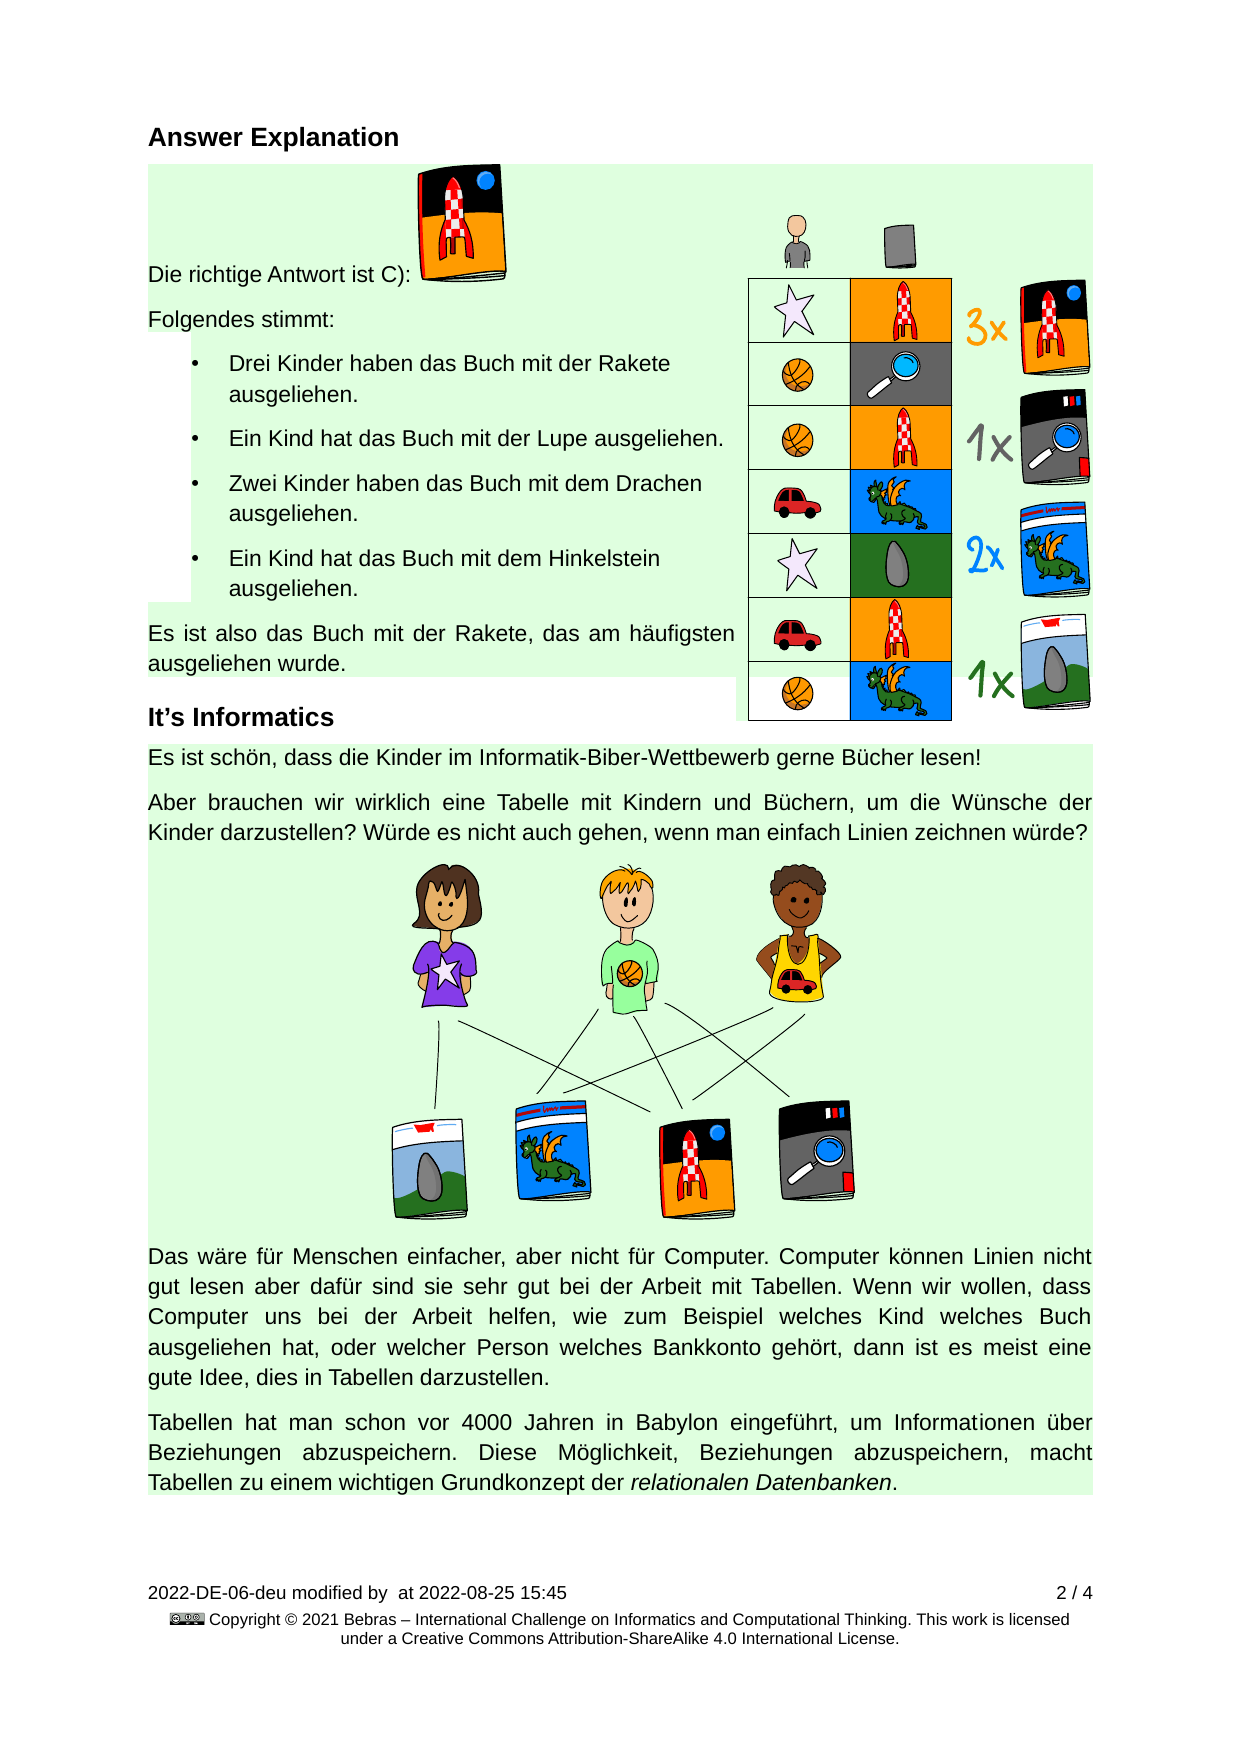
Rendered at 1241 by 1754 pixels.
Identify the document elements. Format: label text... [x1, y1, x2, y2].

text [952, 306, 1020, 332]
list [982, 425, 1021, 452]
list [806, 425, 849, 452]
list Ein Kind hat das Buch mit der Lupe ausgeliehen. [191, 425, 736, 452]
text Das wäre für Menschen einfacher, aber nicht für Computer. Computer können Linien nicht gut lesen aber dafür sind sie sehr gut bei der Arbeit mit Tabellen. Wenn wir wollen, dass Computer uns bei der Arbeit helfen, wie zum Beispiel welches Kind welches Buch ausgeliehen hat, oder welcher Person welches Bankkonto gehört, dann ist es meist eine gute Idee, dies in Tabellen darzustellen. [148, 1243, 1093, 1390]
text Die richtige Antwort ist C): [148, 164, 1093, 721]
text [803, 306, 849, 332]
list Zwei Kinder haben das Buch mit dem Drachen ausgeliehen. [191, 470, 736, 527]
text Es ist schön, dass die Kinder im Informatik-Biber-Wettbewerb gerne Bücher lesen! [148, 744, 1093, 771]
list [749, 425, 789, 452]
list Ein Kind hat das Buch mit dem Hinkelstein ausgeliehen. [191, 545, 736, 602]
list [952, 470, 1093, 527]
text [749, 306, 784, 332]
list [749, 470, 849, 527]
list [952, 545, 1093, 602]
list [749, 545, 850, 597]
text Aber brauchen wir wirklich eine Tabelle mit Kindern und Büchern, um die Wünsche der Kinder darzustellen? Würde es nicht auch gehen, wenn man einfach Linien zeichnen würde? [148, 789, 1093, 846]
text Tabellen hat man schon vor 4000 Jahren in Babylon eingeführt, um Informationen über Beziehungen abzuspeichern. Diese Möglichkeit, Beziehungen abzuspeichern, macht Tabellen zu einem wichtigen Grundkonzept der relationalen Datenbanken. [148, 1408, 1093, 1495]
text Folgendes stimmt: [148, 306, 736, 332]
subtitle Answer Explanation [148, 121, 1093, 152]
